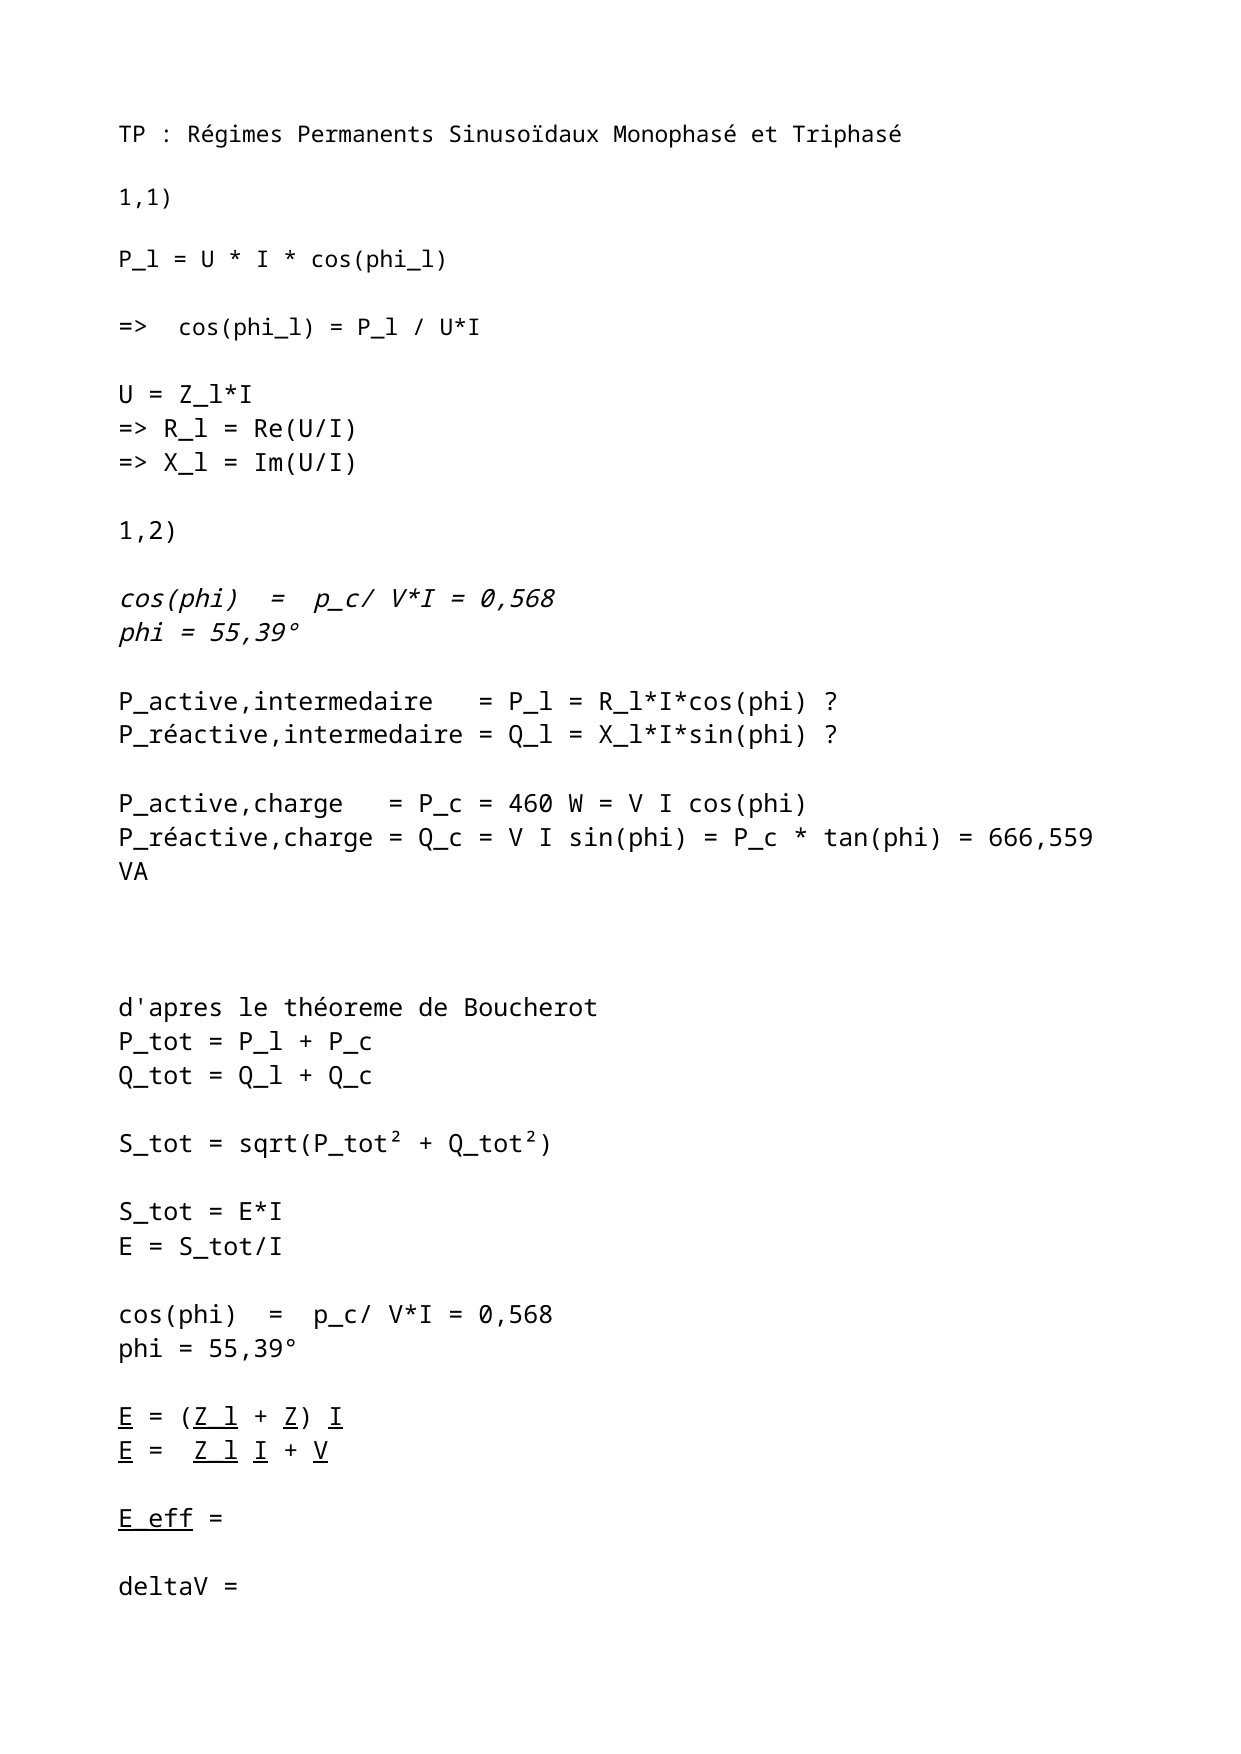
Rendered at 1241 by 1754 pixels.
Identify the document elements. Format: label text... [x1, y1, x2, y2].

text => X_l = Im(U/I) [118, 445, 1122, 479]
text E = (Z_l + Z) I [118, 1398, 1122, 1432]
text phi = 55,39° [118, 1330, 1122, 1364]
text => R_l = Re(U/I) [118, 411, 1122, 445]
text TP : Régimes Permanents Sinusoïdaux Monophasé et Triphasé [118, 118, 1122, 149]
text P_active,charge = P_c = 460 W = V I cos(phi) [118, 785, 1122, 819]
text P_réactive,intermedaire = Q_l = X_l*I*sin(phi) ? [118, 717, 1122, 751]
text E = Z_l I + V [118, 1432, 1122, 1467]
text d'apres le théoreme de Boucherot [118, 990, 1122, 1024]
text cos(phi) = p_c/ V*I = 0,568 [118, 1296, 1122, 1330]
text S_tot = E*I [118, 1194, 1122, 1228]
text P_réactive,charge = Q_c = V I sin(phi) = P_c * tan(phi) = 666,559 VA [118, 819, 1122, 887]
text E = S_tot/I [118, 1228, 1122, 1262]
text P_l = U * I * cos(phi_l) [118, 243, 1122, 274]
text P_active,intermedaire = P_l = R_l*I*cos(phi) ? [118, 683, 1122, 717]
text cos(phi) = p_c/ V*I = 0,568 [118, 581, 1122, 615]
text phi = 55,39° [118, 615, 1122, 649]
text U = Z_l*I [118, 377, 1122, 411]
text E_eff = [118, 1501, 1122, 1535]
text deltaV = [118, 1569, 1122, 1603]
text => cos(phi_l) = P_l / U*I [118, 308, 1122, 342]
text S_tot = sqrt(P_tot² + Q_tot²) [118, 1126, 1122, 1160]
text P_tot = P_l + P_c [118, 1024, 1122, 1058]
text Q_tot = Q_l + Q_c [118, 1058, 1122, 1092]
text 1,1) [118, 181, 1122, 212]
text 1,2) [118, 513, 1122, 547]
